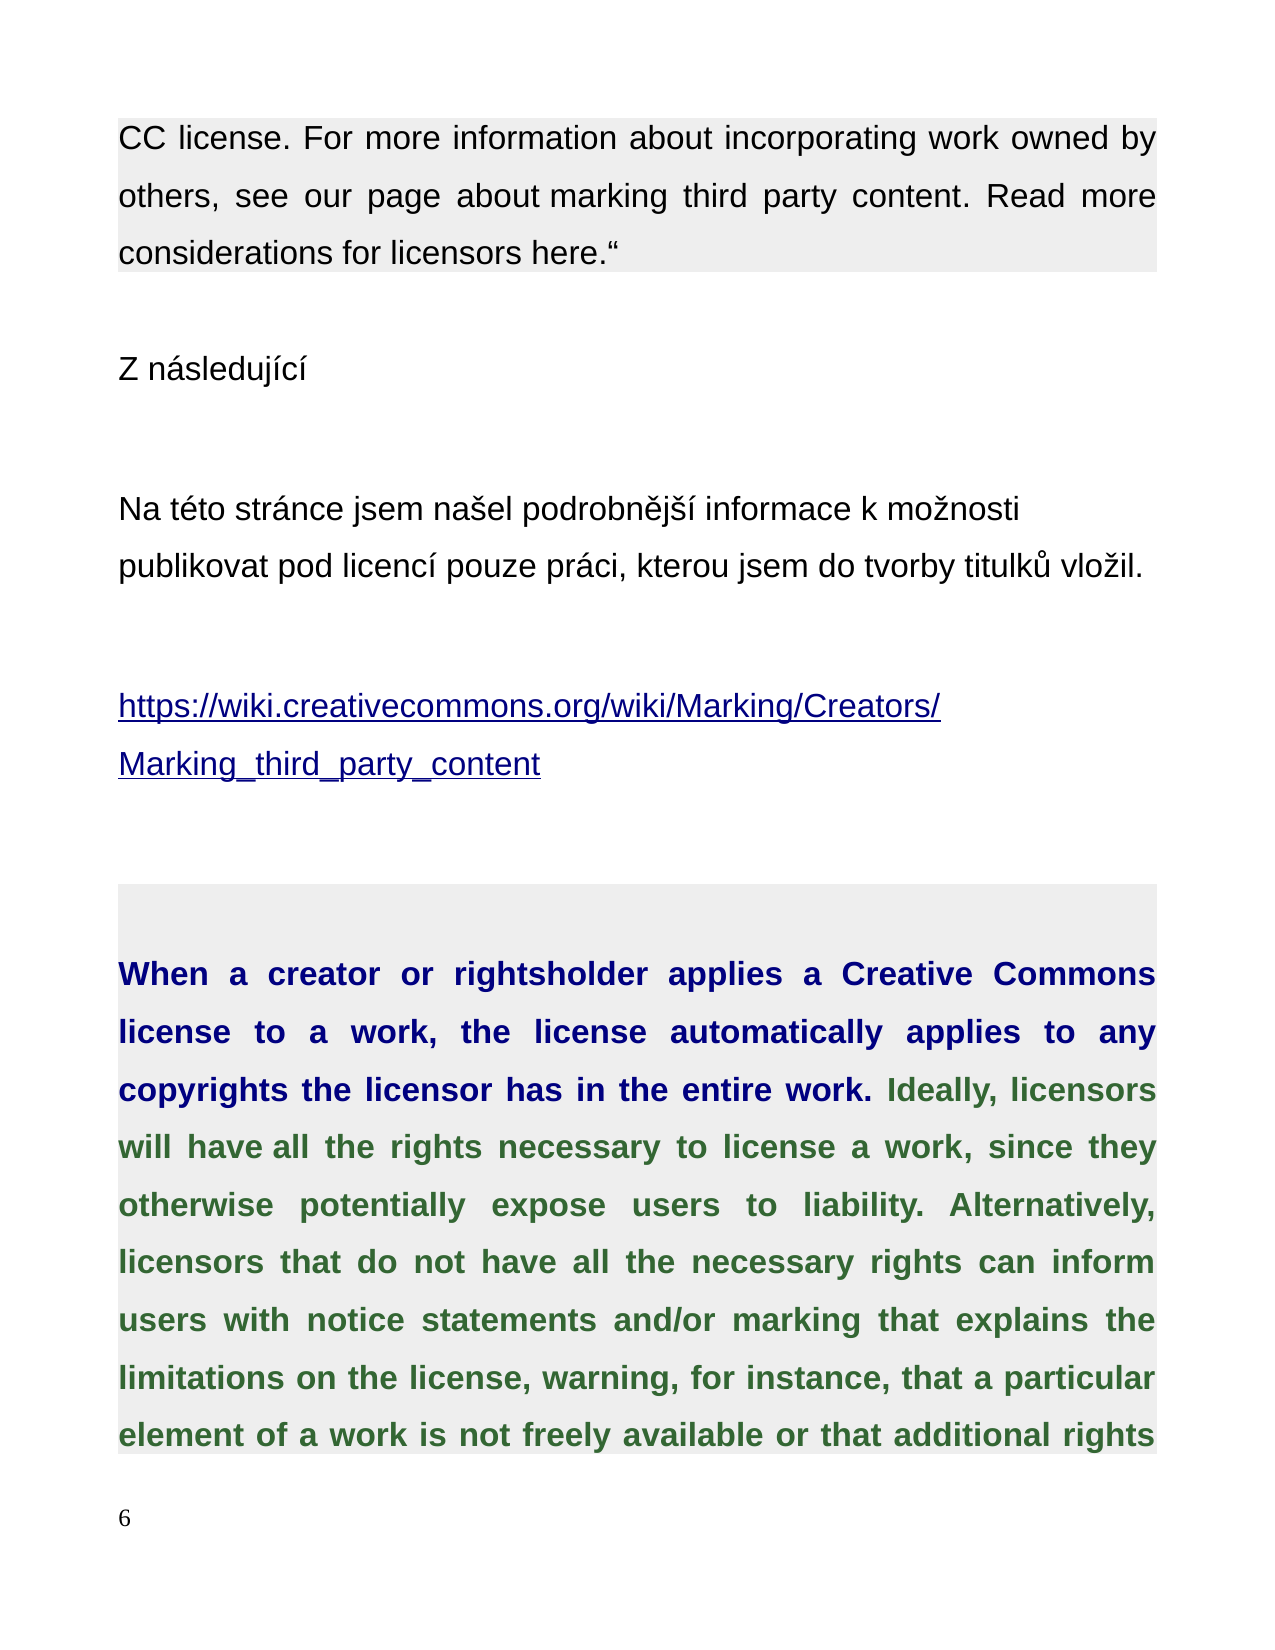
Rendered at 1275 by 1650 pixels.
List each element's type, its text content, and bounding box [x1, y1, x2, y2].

text Z následující [118, 348, 1157, 387]
text CC license. For more information about incorporating work owned by others, see our page about marking third party content. Read more considerations for licensors here.“ [118, 118, 1157, 272]
text https://wiki.creativecommons.org/wiki/Marking/Creators/Marking_third_party_content [118, 687, 1157, 783]
text When a creator or rightsholder applies a Creative Commons license to a work, the license automatically applies to any copyrights the licensor has in the entire work. Ideally, licensors will have all the rights necessary to license a work, since they otherwise potentially expose users to liability. Alternatively, licensors that do not have all the necessary rights can inform users with notice statements and/or marking that explains the limitations on the license, warning, for instance, that a particular element of a work is not freely available or that additional rights [118, 954, 1157, 1454]
text Na této stránce jsem našel podrobnější informace k možnosti publikovat pod licencí pouze práci, kterou jsem do tvorby titulků vložil. [118, 489, 1157, 585]
